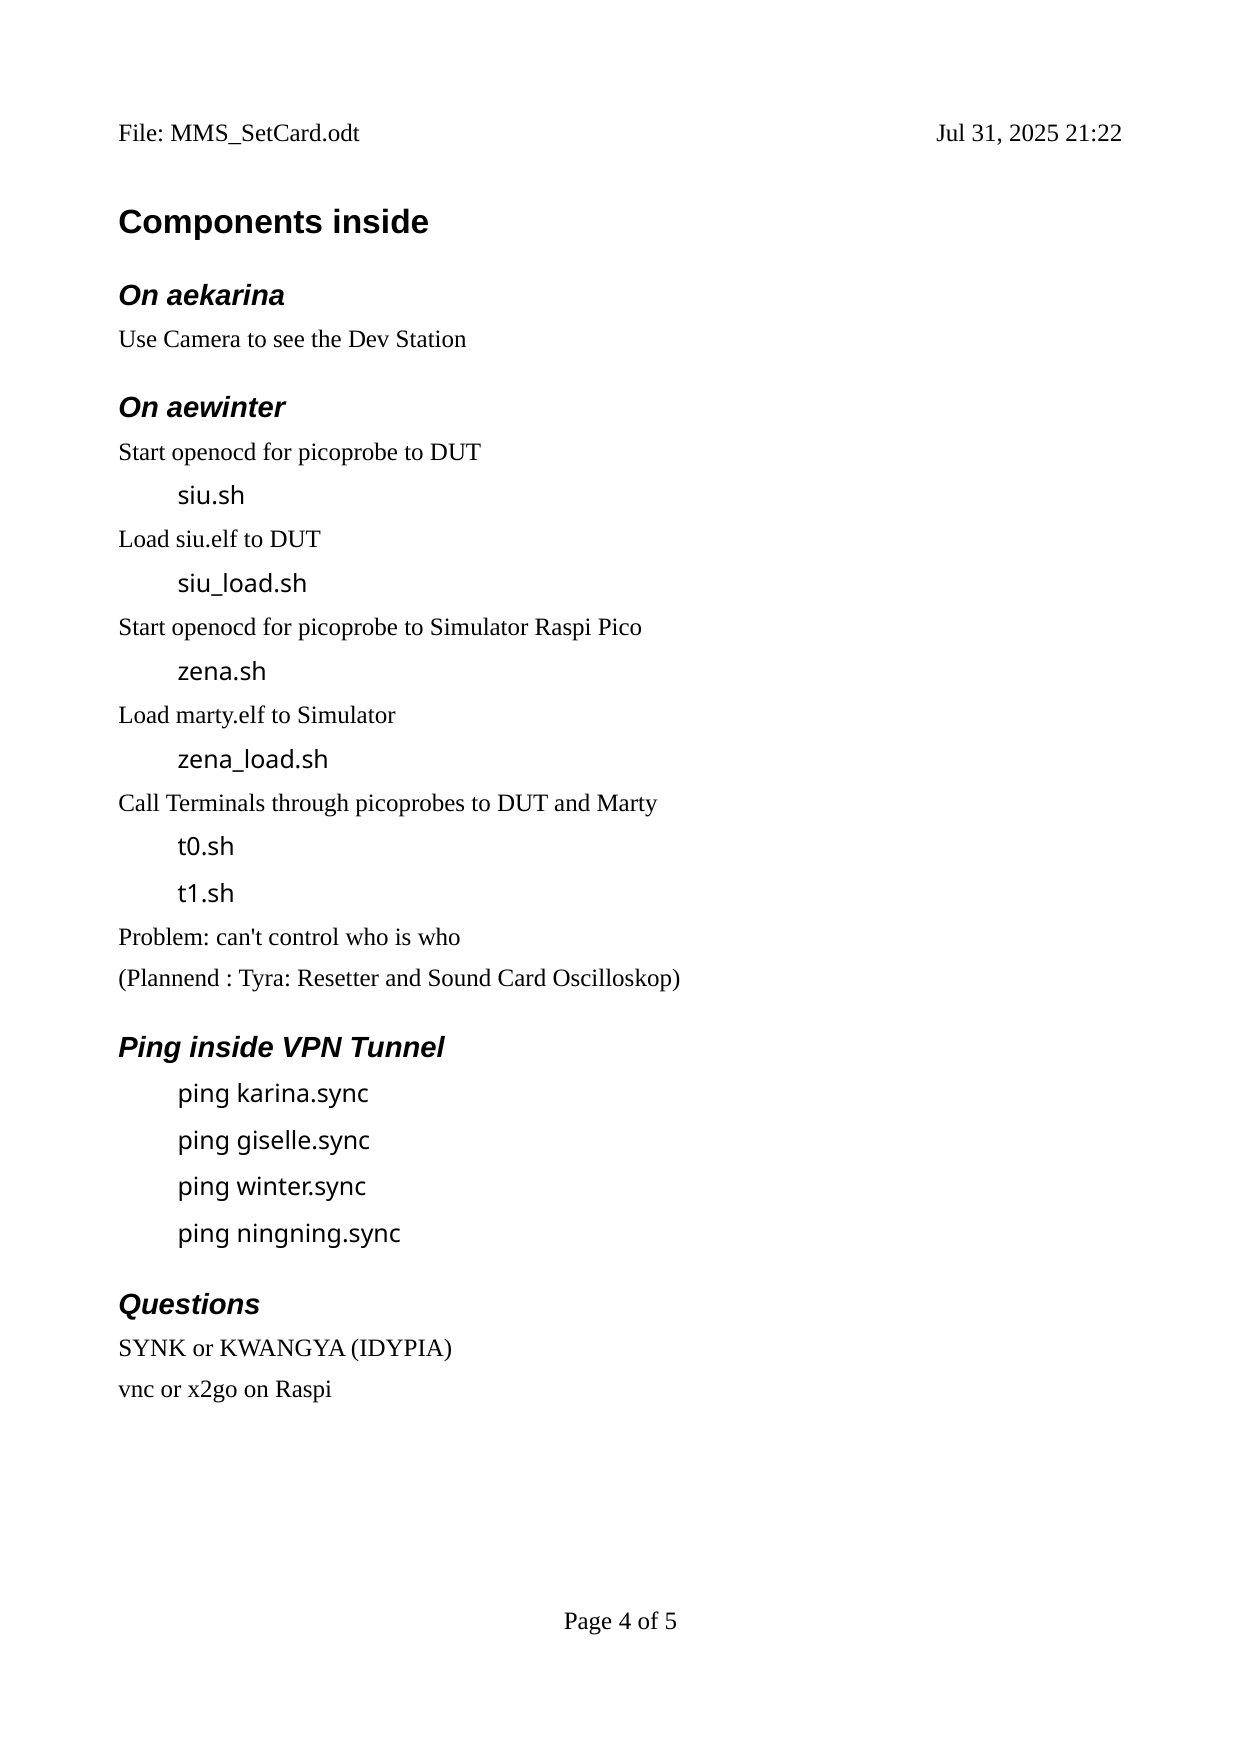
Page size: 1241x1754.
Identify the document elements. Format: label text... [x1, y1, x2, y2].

text Start openocd for picoprobe to Simulator Raspi Pico [118, 612, 1122, 641]
text ping giselle.sync [177, 1122, 1122, 1156]
text t0.sh [177, 829, 1122, 863]
subtitle Ping inside VPN Tunnel [118, 1030, 1122, 1063]
text t1.sh [177, 876, 1122, 910]
text zena.sh [177, 653, 1122, 687]
text vnc or x2go on Raspi [118, 1374, 1122, 1403]
text siu_load.sh [177, 566, 1122, 600]
subtitle On aewinter [118, 391, 1122, 424]
text zena_load.sh [177, 741, 1122, 775]
text Load siu.elf to DUT [118, 524, 1122, 553]
text SYNK or KWANGYA (IDYPIA) [118, 1333, 1122, 1362]
text Use Camera to see the Dev Station [118, 324, 1122, 353]
text ping karina.sync [177, 1076, 1122, 1110]
text Problem: can't control who is who [118, 922, 1122, 951]
text siu.sh [177, 478, 1122, 512]
text ping ningning.sync [177, 1215, 1122, 1249]
subtitle Questions [118, 1287, 1122, 1321]
text (Plannend : Tyra: Resetter and Sound Card Oscilloskop) [118, 963, 1122, 992]
text ping winter.sync [177, 1169, 1122, 1203]
subtitle Components inside [118, 202, 1122, 241]
text Call Terminals through picoprobes to DUT and Marty [118, 788, 1122, 817]
text Start openocd for picoprobe to DUT [118, 437, 1122, 465]
text Load marty.elf to Simulator [118, 700, 1122, 729]
subtitle On aekarina [118, 278, 1122, 312]
